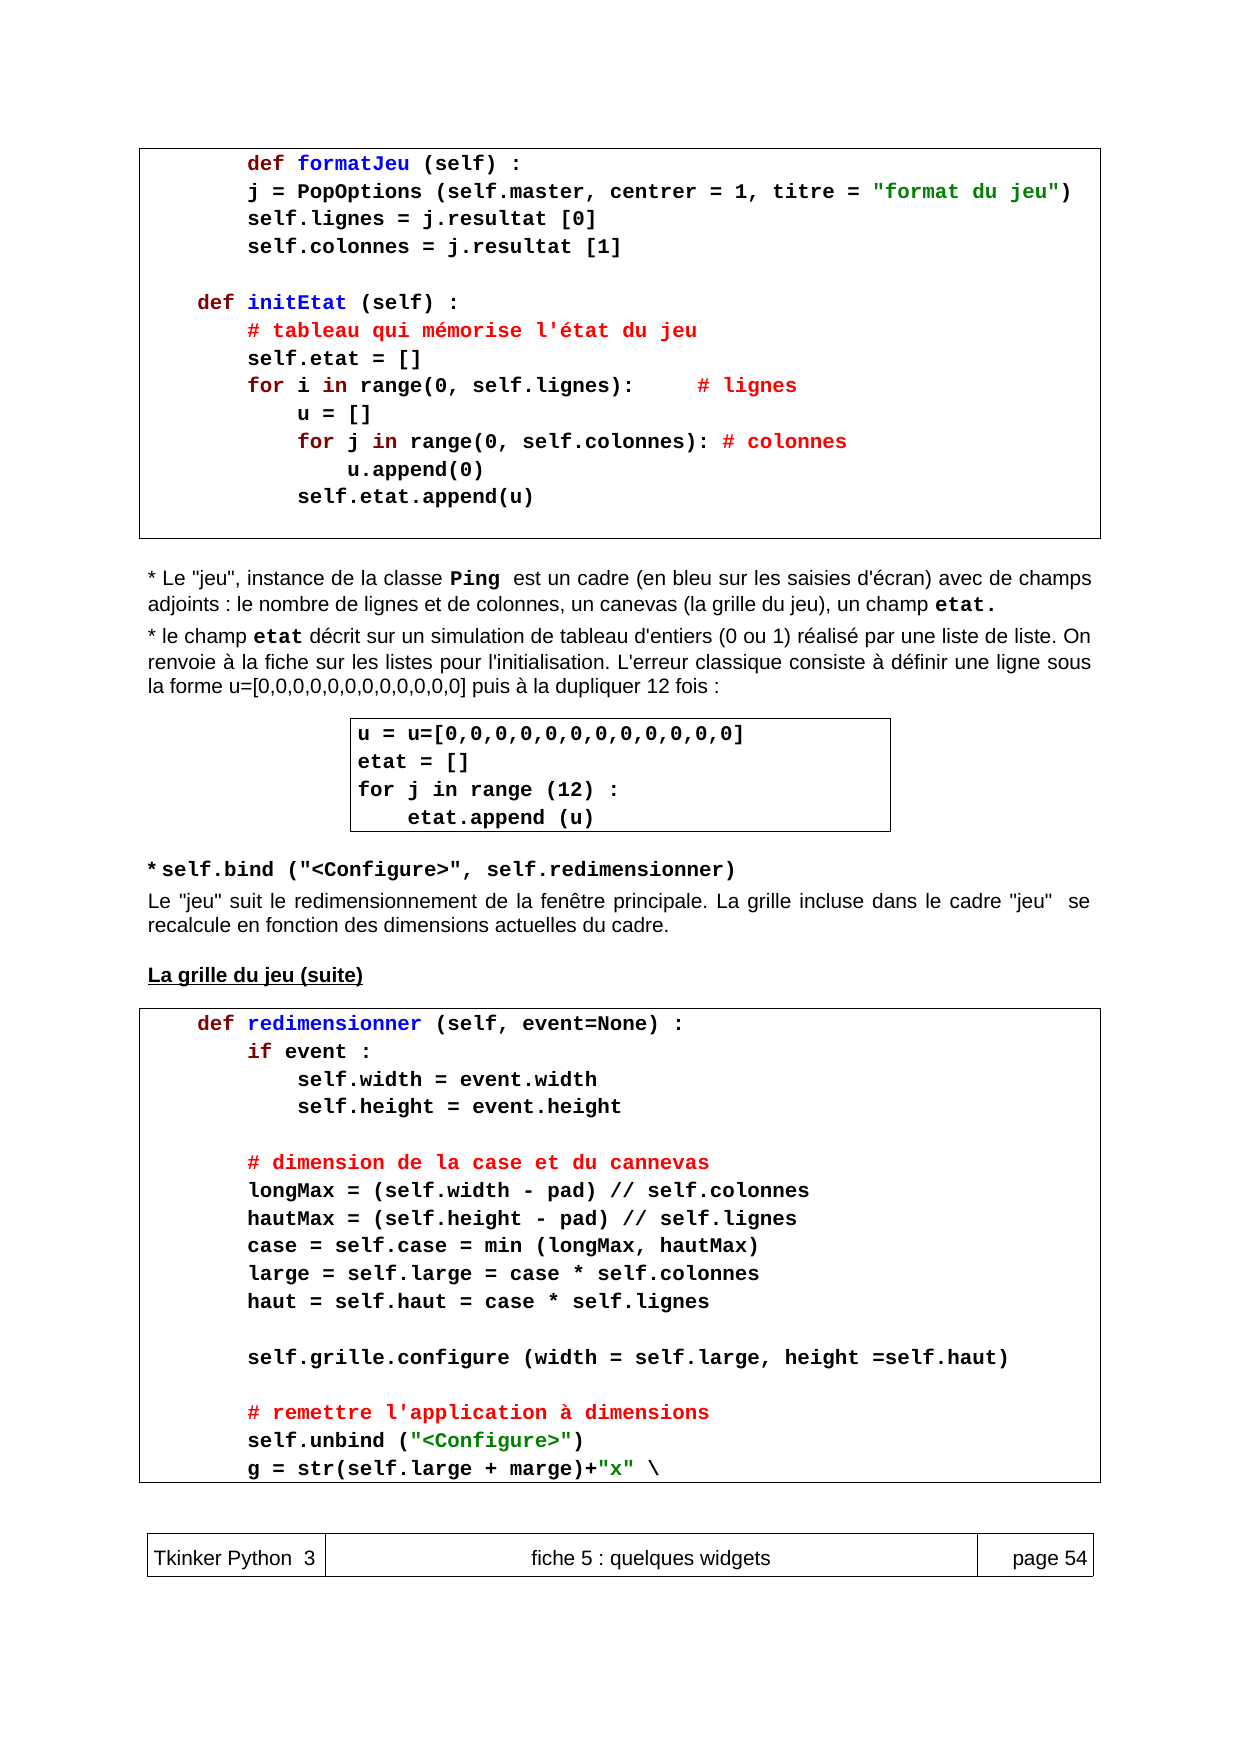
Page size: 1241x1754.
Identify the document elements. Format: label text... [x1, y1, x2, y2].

text * Le "jeu", instance de la classe Ping est un cadre (en bleu sur les saisies d'écran) avec de champs adjoints : le nombre de lignes et de colonnes, un canevas (la grille du jeu), un champ etat. [148, 566, 1093, 618]
text * le champ etat décrit sur un simulation de tableau d'entiers (0 ou 1) réalisé par une liste de liste. On renvoie à la fiche sur les listes pour l'initialisation. L'erreur classique consiste à définir une ligne sous la forme u=[0,0,0,0,0,0,0,0,0,0,0,0] puis à la dupliquer 12 fois : [148, 624, 1093, 698]
text Le "jeu" suit le redimensionnement de la fenêtre principale. La grille incluse dans le cadre "jeu" se recalcule en fonction des dimensions actuelles du cadre. [148, 888, 1093, 936]
table_header u = u=[0,0,0,0,0,0,0,0,0,0,0,0] etat = [] for j in range (12) : etat.append (u) [351, 719, 890, 831]
subtitle La grille du jeu (suite) [148, 963, 1093, 987]
subtitle * self.bind ("<Configure>", self.redimensionner) [148, 856, 1093, 882]
table_header def formatJeu (self) : j = PopOptions (self.master, centrer = 1, titre = "format du jeu") self.lignes = j.resultat [0] self.colonnes = j.resultat [1] def initEtat (self) : # tableau qui mémorise l'état du jeu self.etat = [] for i in range(0, self.lignes): # lignes u = [] for j in range(0, self.colonnes): # colonnes u.append(0) self.etat.append(u) [140, 149, 1100, 538]
table_header def redimensionner (self, event=None) : if event : self.width = event.width self.height = event.height # dimension de la case et du cannevas longMax = (self.width - pad) // self.colonnes hautMax = (self.height - pad) // self.lignes case = self.case = min (longMax, hautMax) large = self.large = case * self.colonnes haut = self.haut = case * self.lignes self.grille.configure (width = self.large, height =self.haut) # remettre l'application à dimensions self.unbind ("<Configure>") g = str(self.large + marge)+"x" \ [140, 1009, 1100, 1482]
